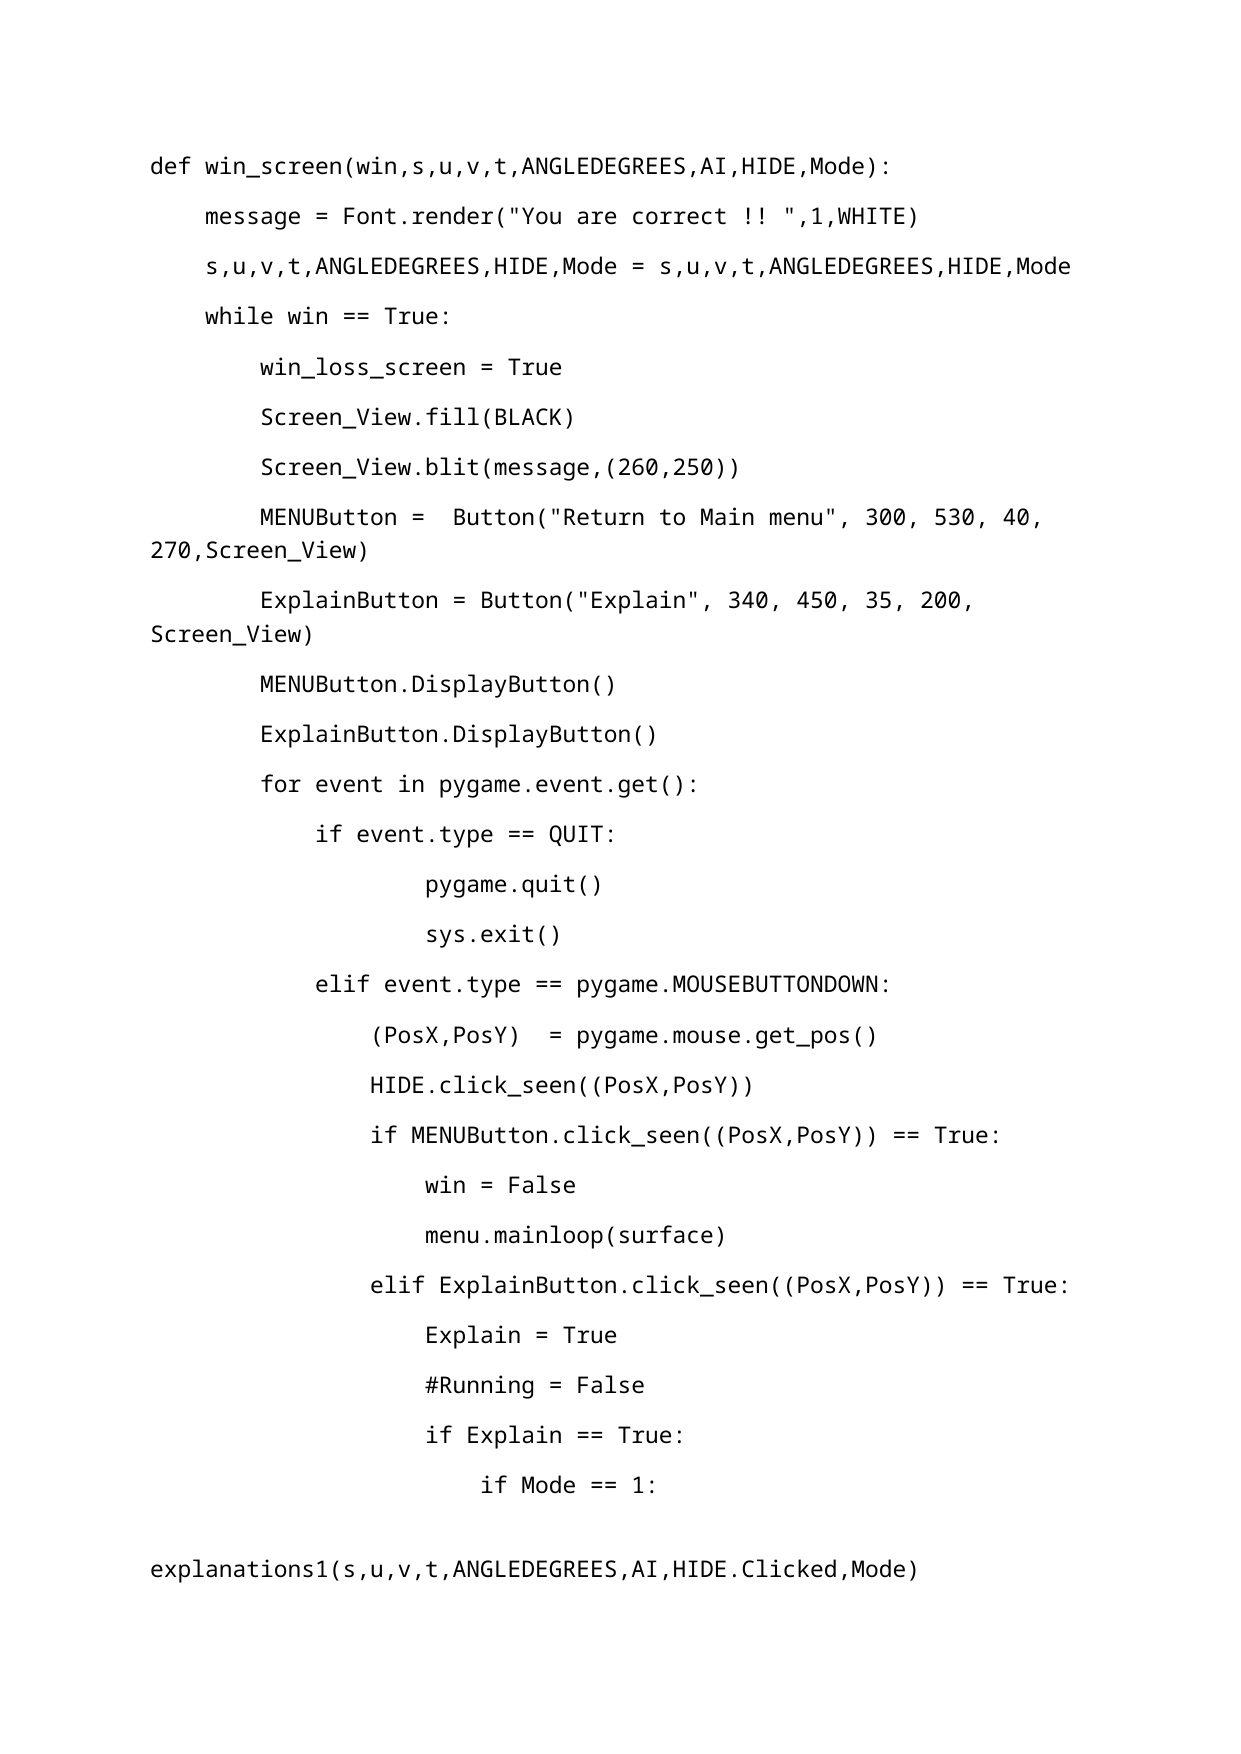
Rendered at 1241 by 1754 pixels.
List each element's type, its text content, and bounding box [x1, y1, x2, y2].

text elif ExplainButton.click_seen((PosX,PosY)) == True: [150, 1269, 1090, 1300]
text #Running = False [150, 1369, 1090, 1401]
text menu.mainloop(surface) [150, 1219, 1090, 1250]
text Explain = True [150, 1319, 1090, 1350]
text pygame.quit() [150, 868, 1090, 899]
text HIDE.click_seen((PosX,PosY)) [150, 1069, 1090, 1100]
text MENUButton.DisplayButton() [150, 668, 1090, 699]
text win = False [150, 1169, 1090, 1200]
text (PosX,PosY) = pygame.mouse.get_pos() [150, 1018, 1090, 1050]
text Screen_View.blit(message,(260,250)) [150, 451, 1090, 482]
text win_loss_screen = True [150, 350, 1090, 382]
text Screen_View.fill(BLACK) [150, 401, 1090, 432]
text def win_screen(win,s,u,v,t,ANGLEDEGREES,AI,HIDE,Mode): [150, 150, 1090, 181]
text while win == True: [150, 300, 1090, 332]
text if event.type == QUIT: [150, 818, 1090, 849]
text message = Font.render("You are correct !! ",1,WHITE) [150, 200, 1090, 231]
text if MENUButton.click_seen((PosX,PosY)) == True: [150, 1119, 1090, 1150]
text for event in pygame.event.get(): [150, 768, 1090, 799]
text ExplainButton.DisplayButton() [150, 718, 1090, 749]
text ExplainButton = Button("Explain", 340, 450, 35, 200, Screen_View) [150, 584, 1090, 649]
text explanations1(s,u,v,t,ANGLEDEGREES,AI,HIDE.Clicked,Mode) [150, 1519, 1090, 1584]
text MENUButton = Button("Return to Main menu", 300, 530, 40, 270,Screen_View) [150, 501, 1090, 565]
text elif event.type == pygame.MOUSEBUTTONDOWN: [150, 968, 1090, 1000]
text if Explain == True: [150, 1419, 1090, 1451]
text sys.exit() [150, 918, 1090, 949]
text if Mode == 1: [150, 1469, 1090, 1501]
text s,u,v,t,ANGLEDEGREES,HIDE,Mode = s,u,v,t,ANGLEDEGREES,HIDE,Mode [150, 250, 1090, 281]
